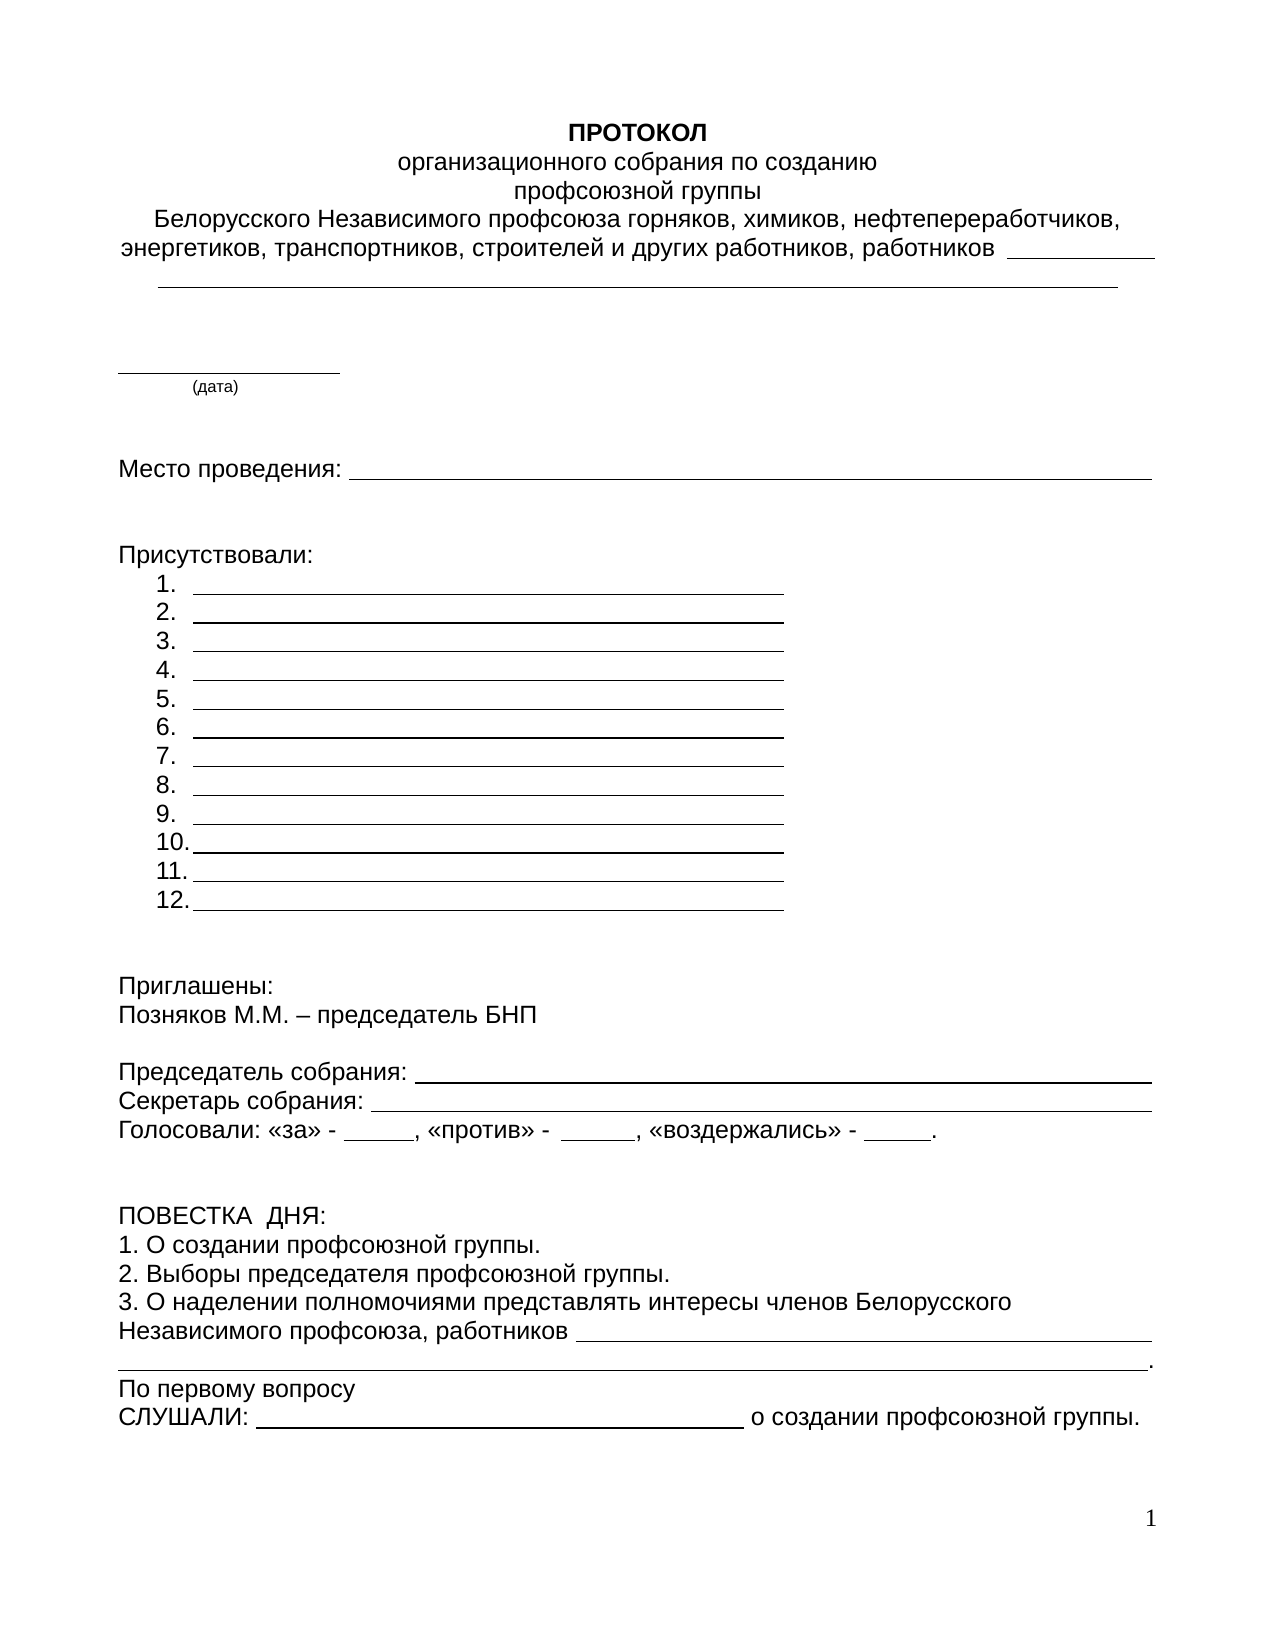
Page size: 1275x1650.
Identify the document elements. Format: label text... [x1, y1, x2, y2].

text Голосовали: «за» - , «против» - , «воздержались» - . [118, 1115, 1157, 1143]
text Секретарь собрания: [118, 1086, 1157, 1115]
text Белорусского Независимого профсоюза горняков, химиков, нефтепереработчиков, энергетиков, транспортников, строителей и других работников, работников [118, 204, 1157, 291]
text Председатель собрания: [118, 1057, 1157, 1086]
text организационного собрания по созданию [118, 147, 1157, 176]
text По первому вопросу [118, 1373, 1157, 1402]
text Место проведения: [118, 453, 1157, 482]
text Позняков М.М. – председатель БНП [118, 1000, 1157, 1028]
text 3. О наделении полномочиями представлять интересы членов Белорусского Независимого профсоюза, работников . [118, 1287, 1157, 1373]
text Присутствовали: [118, 540, 1157, 568]
text СЛУШАЛИ: о создании профсоюзной группы. [118, 1402, 1157, 1431]
text (дата) [118, 377, 1157, 396]
text профсоюзной группы [118, 176, 1157, 204]
text 1. О создании профсоюзной группы. [118, 1230, 1157, 1258]
text ПОВЕСТКА ДНЯ: [118, 1201, 1157, 1230]
text Приглашены: [118, 971, 1157, 1000]
text 2. Выборы председателя профсоюзной группы. [118, 1258, 1157, 1287]
text ПРОТОКОЛ [118, 118, 1157, 147]
